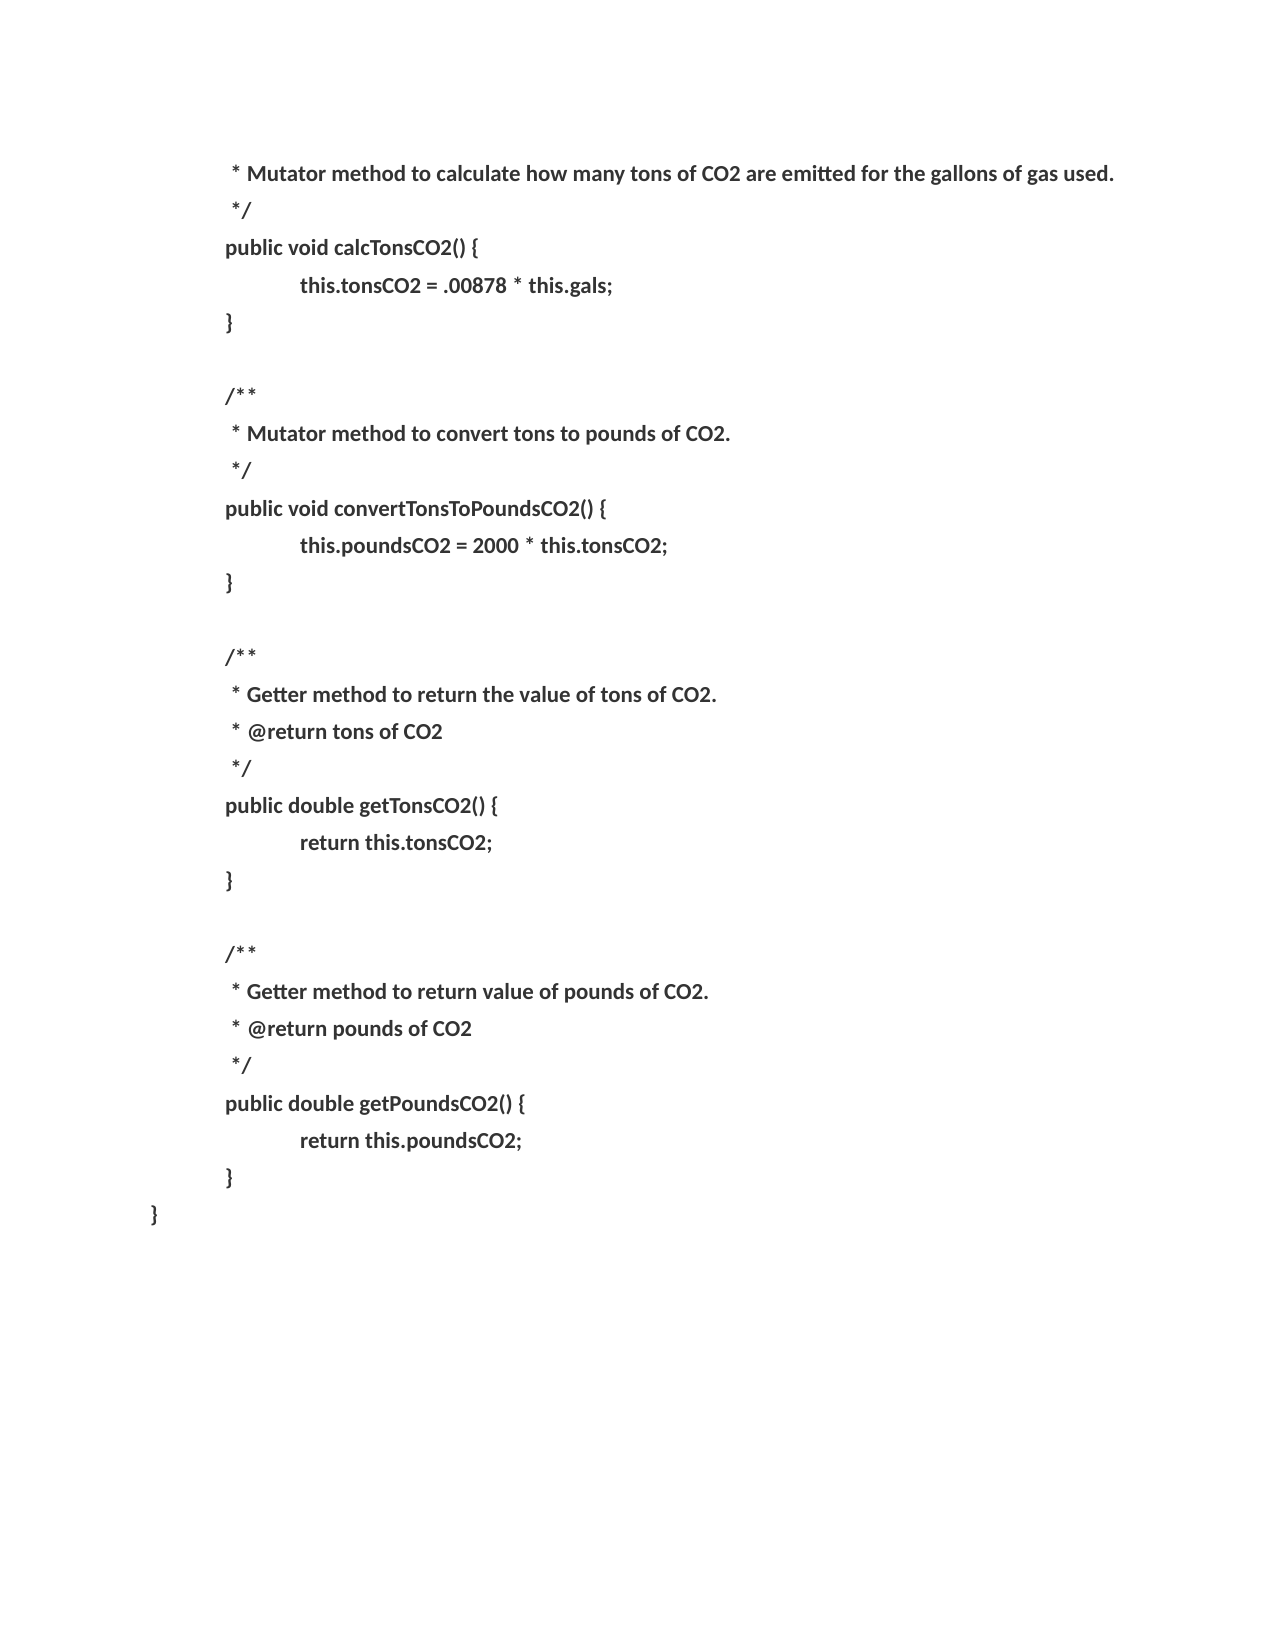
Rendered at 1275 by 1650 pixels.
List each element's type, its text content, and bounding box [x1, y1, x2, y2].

text } [150, 857, 1125, 894]
text public void calcTonsCO2() { [150, 224, 1125, 262]
text */ [150, 187, 1125, 224]
text return this.poundsCO2; [150, 1117, 1125, 1154]
text this.tonsCO2 = .00878 * this.gals; [150, 262, 1125, 299]
text * @return pounds of CO2 [150, 1005, 1125, 1042]
text public double getPoundsCO2() { [150, 1080, 1125, 1117]
text * Getter method to return the value of tons of CO2. [150, 671, 1125, 708]
text * @return tons of CO2 [150, 708, 1125, 745]
text */ [150, 447, 1125, 485]
text } [150, 1191, 1125, 1228]
text } [150, 559, 1125, 596]
text * Mutator method to convert tons to pounds of CO2. [150, 410, 1125, 447]
text public double getTonsCO2() { [150, 782, 1125, 819]
text public void convertTonsToPoundsCO2() { [150, 485, 1125, 522]
text */ [150, 745, 1125, 782]
text } [150, 1154, 1125, 1191]
text /** [150, 633, 1125, 671]
text */ [150, 1042, 1125, 1080]
text /** [150, 373, 1125, 410]
text return this.tonsCO2; [150, 819, 1125, 857]
text this.poundsCO2 = 2000 * this.tonsCO2; [150, 522, 1125, 559]
text /** [150, 931, 1125, 968]
text * Mutator method to calculate how many tons of CO2 are emitted for the gallons of gas used. [150, 150, 1125, 187]
text } [150, 299, 1125, 336]
text * Getter method to return value of pounds of CO2. [150, 968, 1125, 1005]
